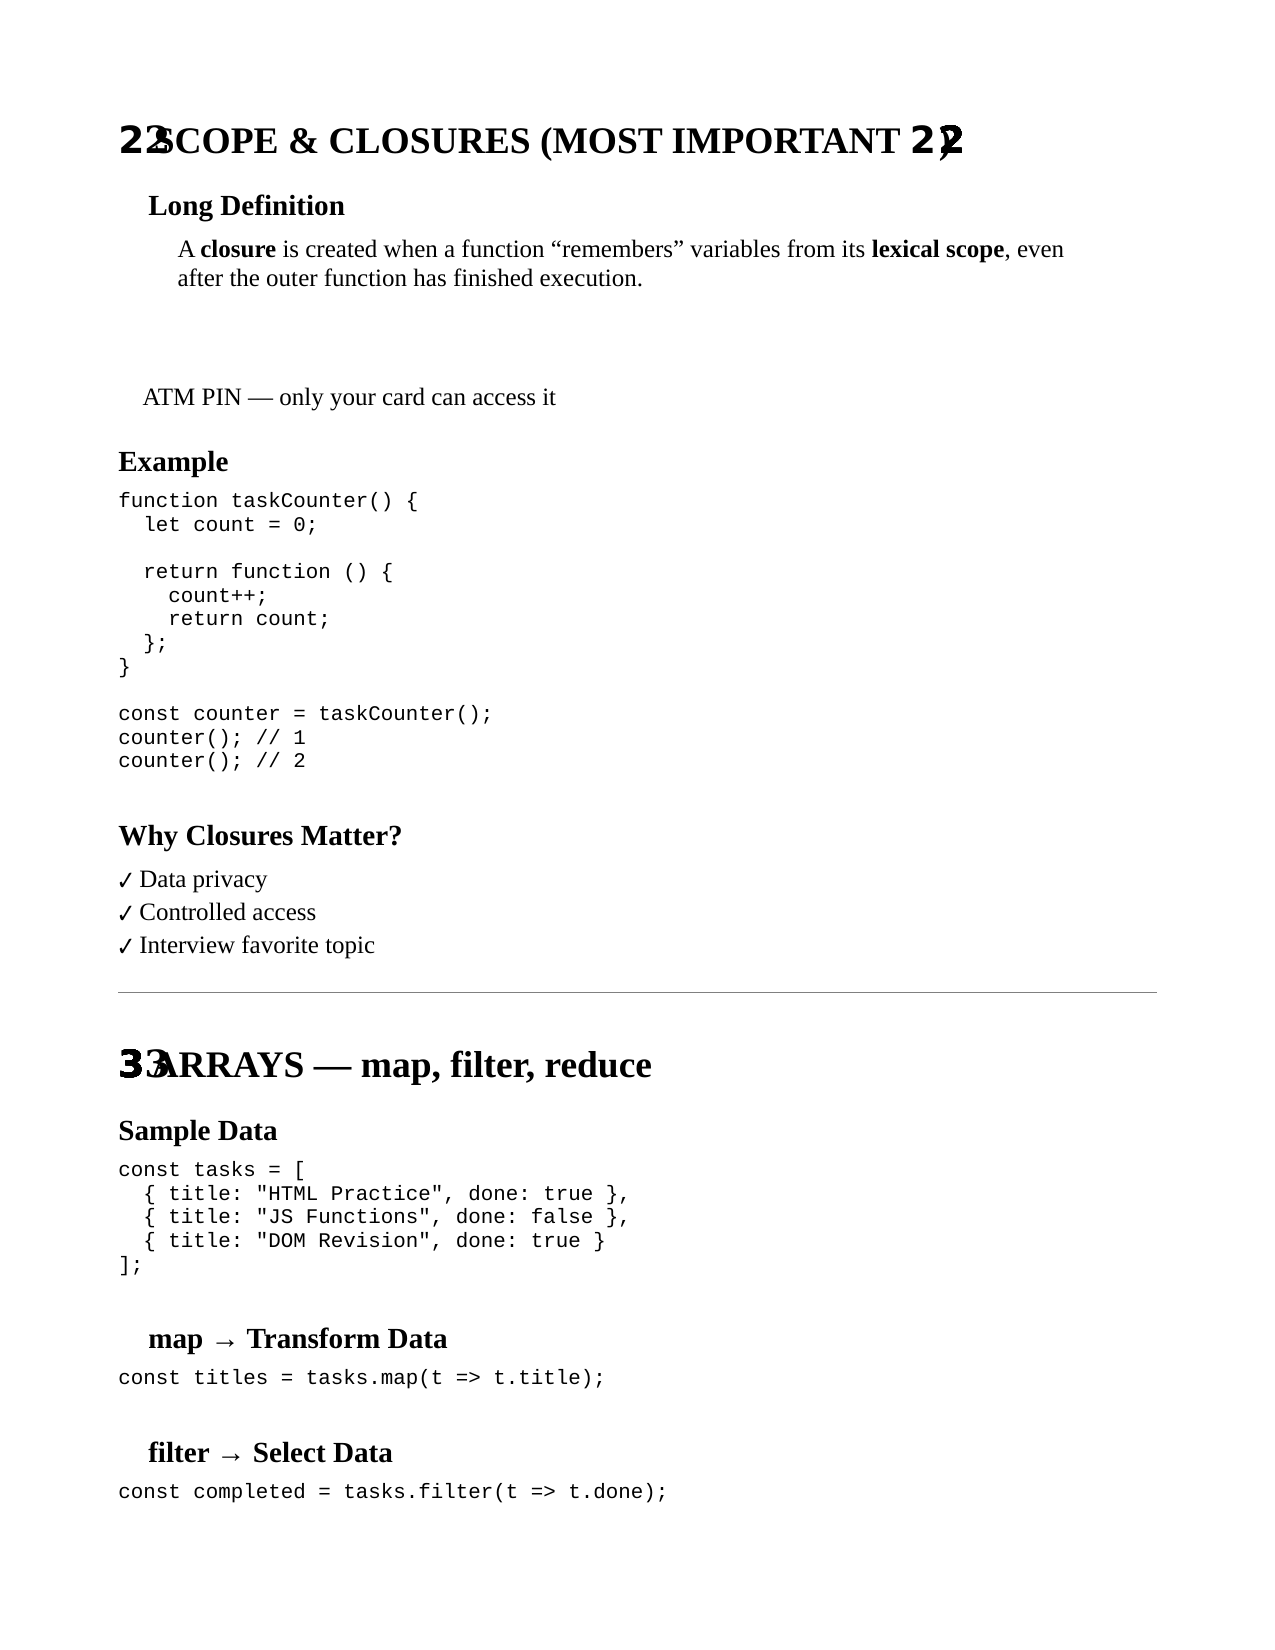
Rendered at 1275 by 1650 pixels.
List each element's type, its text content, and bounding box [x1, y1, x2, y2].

subtitle 🔹 Long Definition [118, 188, 1157, 222]
text count++; [118, 585, 1157, 608]
text const counter = taskCounter(); [118, 703, 1157, 727]
text ]; [118, 1254, 1157, 1277]
subtitle Sample Data [118, 1113, 1157, 1147]
text counter(); // 1 [118, 727, 1157, 750]
text return count; [118, 608, 1157, 632]
text }; [118, 632, 1157, 656]
text { title: "HTML Practice", done: true }, [118, 1183, 1157, 1206]
text A closure is created when a function “remembers” variables from its lexical scope, even after the outer function has finished execution. [177, 234, 1098, 292]
subtitle Why Closures Matter? [118, 818, 1157, 852]
text const completed = tasks.filter(t => t.done); [118, 1481, 1157, 1505]
subtitle 2️⃣ SCOPE & CLOSURES (MOST IMPORTANT 🔥) [118, 118, 1157, 161]
text function taskCounter() { [118, 490, 1157, 514]
text 🔐 ATM PIN — only your card can access it [118, 382, 1157, 411]
text { title: "DOM Revision", done: true } [118, 1230, 1157, 1254]
text let count = 0; [118, 514, 1157, 537]
subtitle 3️⃣ ARRAYS — map, filter, reduce [118, 1043, 1157, 1086]
subtitle 🔹 map → Transform Data [118, 1321, 1157, 1355]
subtitle 🔹 filter → Select Data [118, 1435, 1157, 1469]
subtitle Example [118, 444, 1157, 478]
text counter(); // 2 [118, 750, 1157, 774]
text const tasks = [ [118, 1159, 1157, 1183]
text const titles = tasks.map(t => t.title); [118, 1367, 1157, 1391]
text { title: "JS Functions", done: false }, [118, 1206, 1157, 1230]
text return function () { [118, 561, 1157, 585]
text } [118, 656, 1157, 679]
text ✔ Data privacy ✔ Controlled access ✔ Interview favorite topic [118, 864, 1157, 959]
